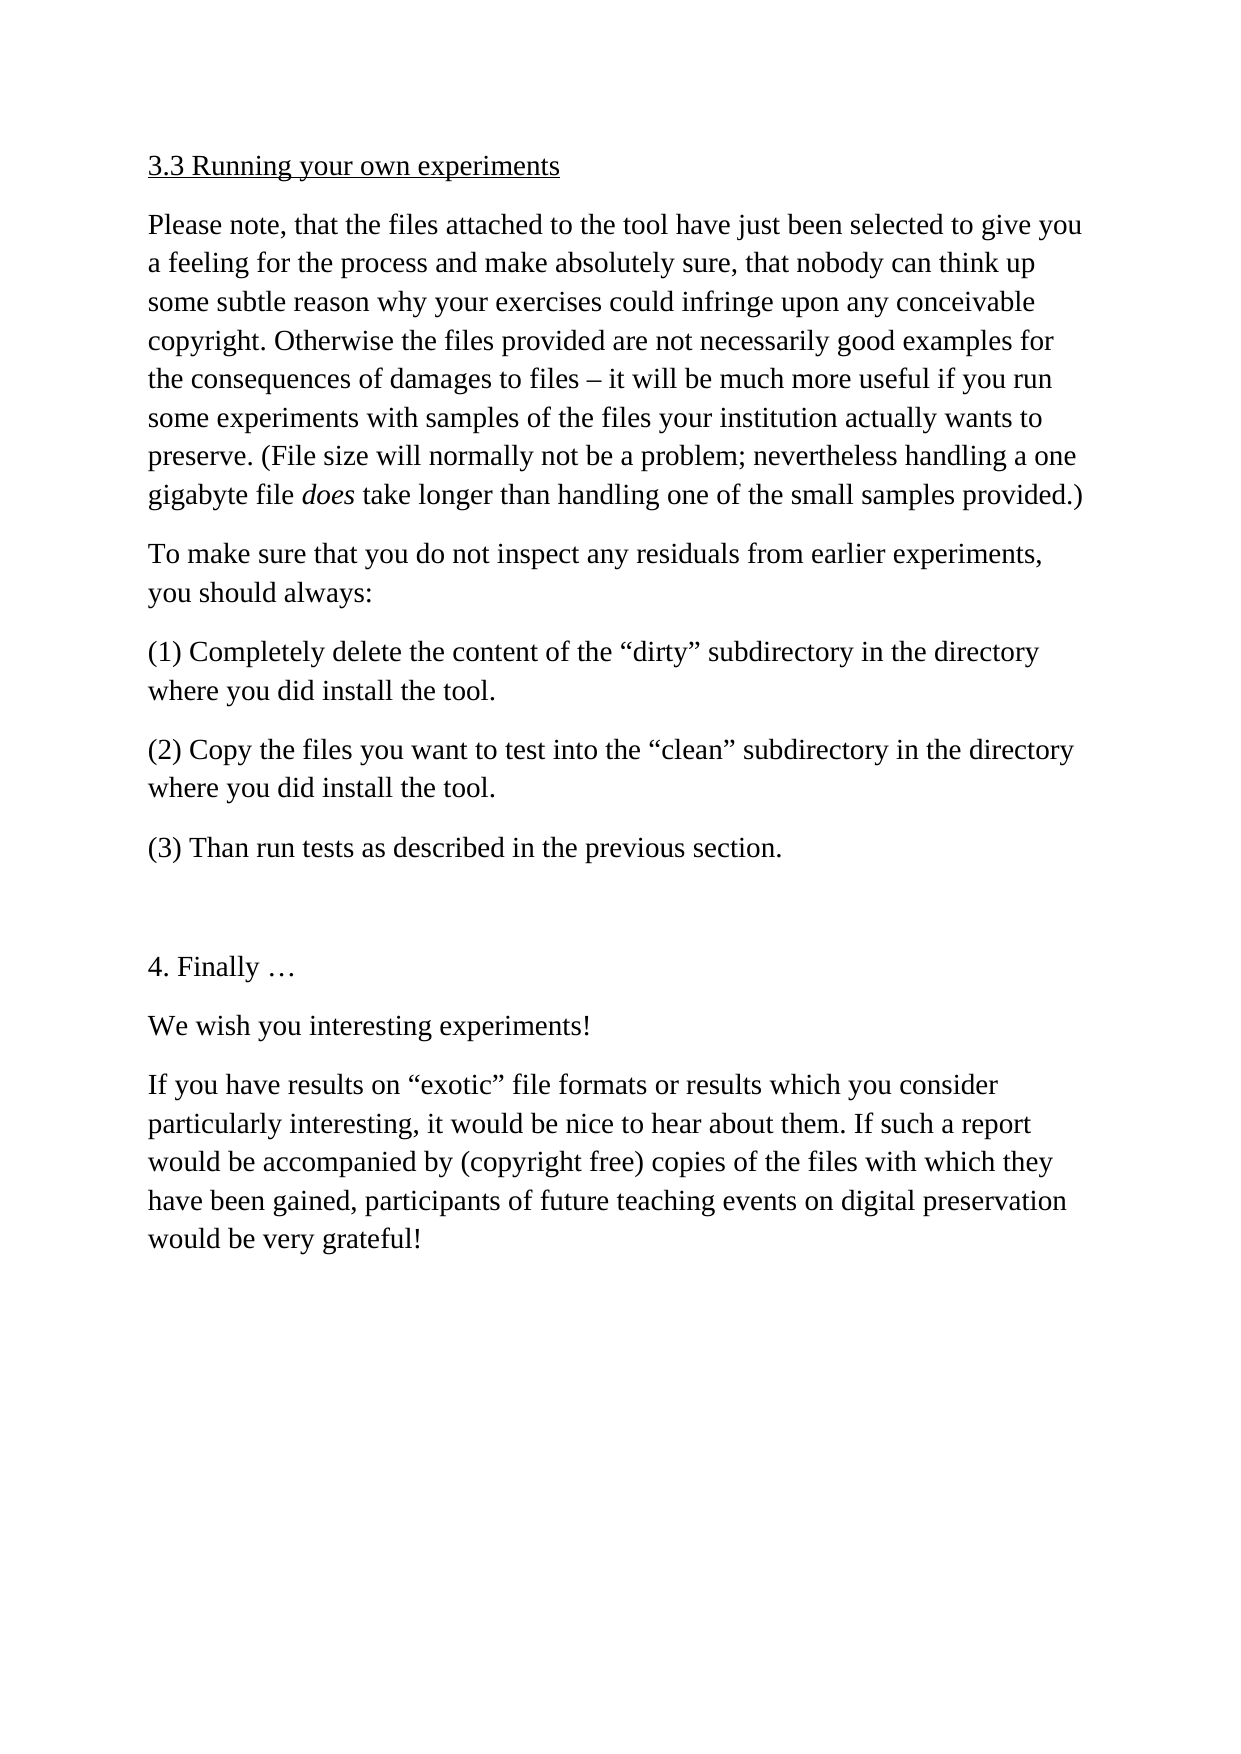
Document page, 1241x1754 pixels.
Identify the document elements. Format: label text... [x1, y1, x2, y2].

text To make sure that you do not inspect any residuals from earlier experiments, you should always: [148, 536, 1092, 608]
text (1) Completely delete the content of the “dirty” subdirectory in the directory where you did install the tool. [148, 634, 1092, 706]
text 4. Finally … [148, 949, 1092, 982]
text Please note, that the files attached to the tool have just been selected to give you a feeling for the process and make absolutely sure, that nobody can think up some subtle reason why your exercises could infringe upon any conceivable copyright. Otherwise the files provided are not necessarily good examples for the consequences of damages to files – it will be much more useful if you run some experiments with samples of the files your institution actually wants to preserve. (File size will normally not be a problem; nevertheless handling a one gigabyte file does take longer than handling one of the small samples provided.) [148, 207, 1092, 510]
text We wish you interesting experiments! [148, 1008, 1092, 1042]
text 3.3 Running your own experiments [148, 148, 1092, 181]
text (2) Copy the files you want to test into the “clean” subdirectory in the directory where you did install the tool. [148, 732, 1092, 804]
text (3) Than run tests as described in the previous section. [148, 830, 1092, 863]
text If you have results on “exotic” file formats or results which you consider particularly interesting, it would be nice to hear about them. If such a report would be accompanied by (copyright free) copies of the files with which they have been gained, participants of future teaching events on digital preservation would be very grateful! [148, 1067, 1092, 1255]
